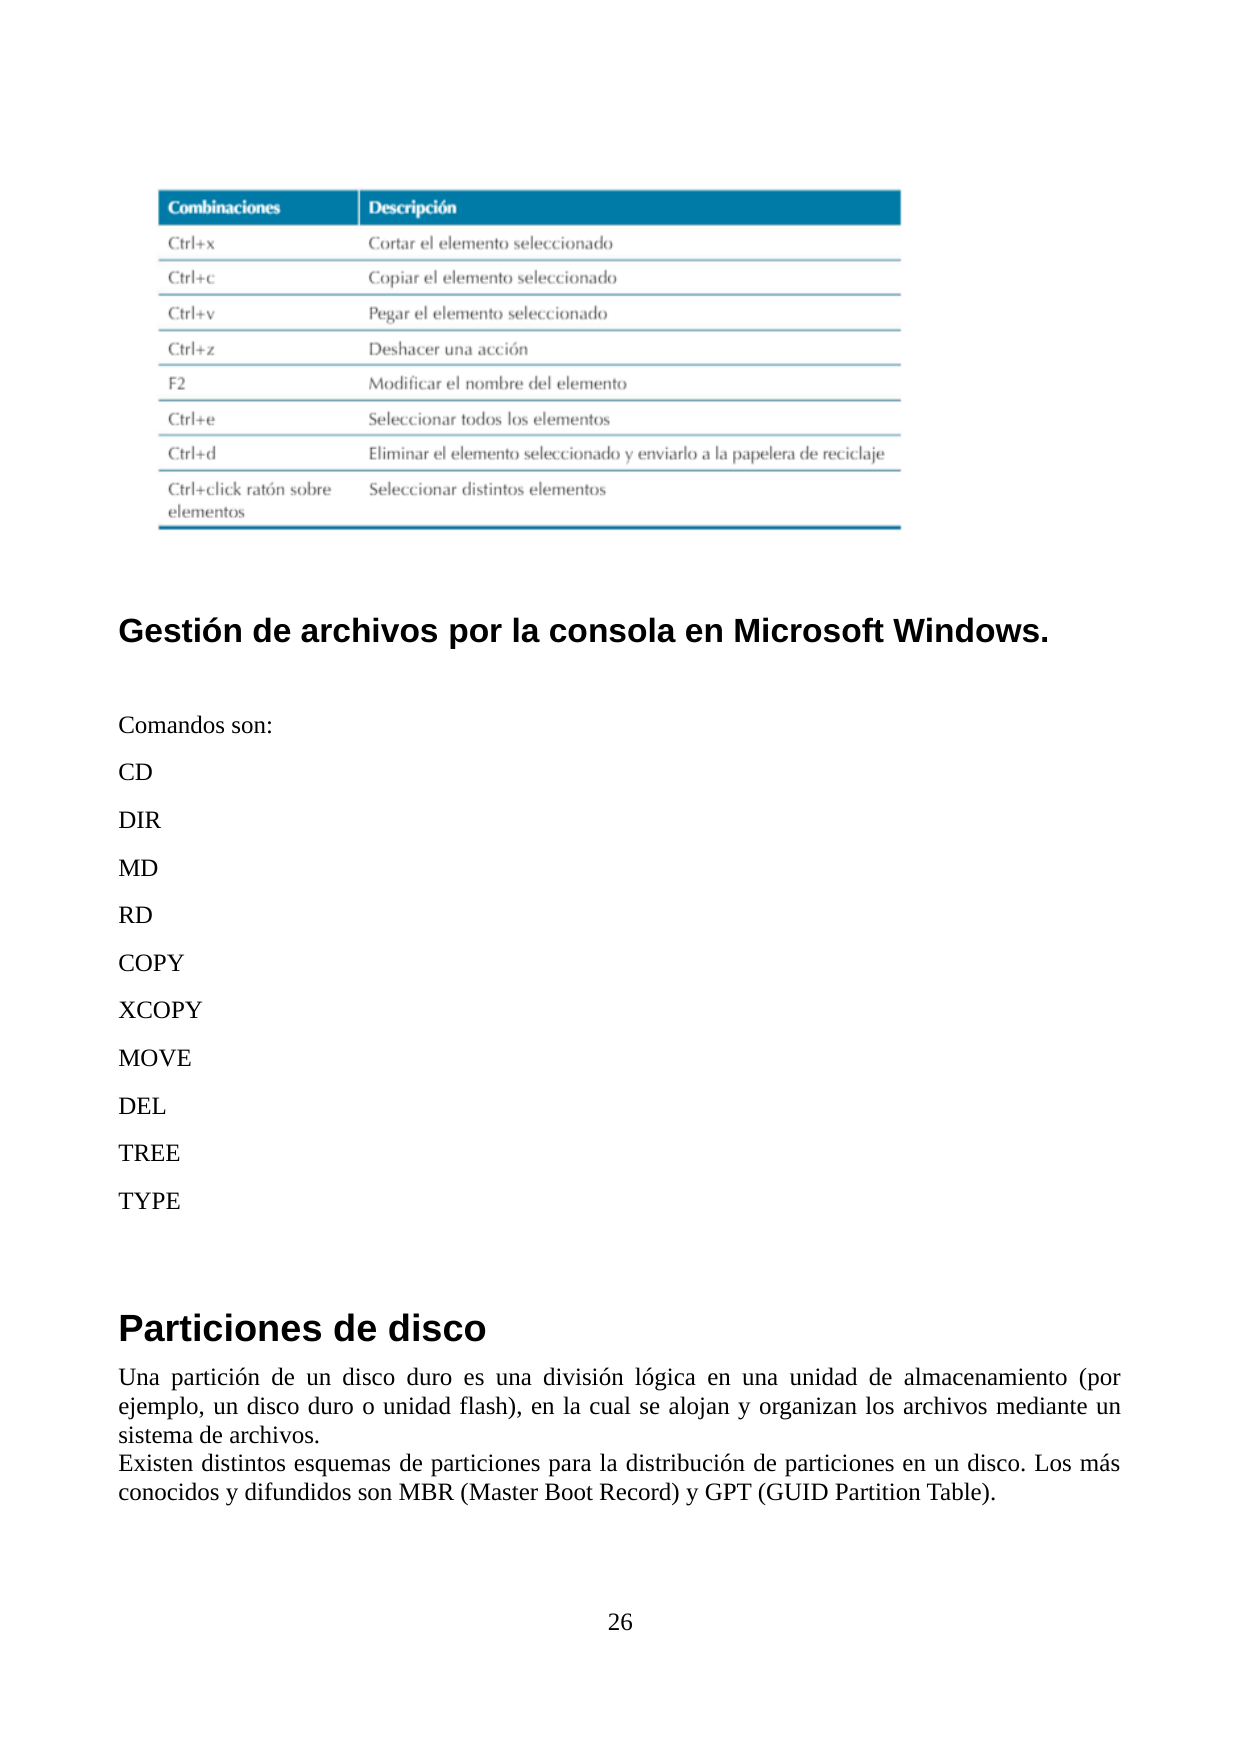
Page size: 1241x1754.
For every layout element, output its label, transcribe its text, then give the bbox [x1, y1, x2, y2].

text DIR [118, 805, 1122, 834]
text TREE [118, 1138, 1122, 1167]
text COPY [118, 948, 1122, 977]
text MD [118, 853, 1122, 881]
subtitle Gestión de archivos por la consola en Microsoft Windows. [118, 611, 1122, 650]
text Comandos son: [118, 710, 1122, 739]
picture [148, 178, 938, 539]
text Una partición de un disco duro es una división lógica en una unidad de almacenamiento (por ejemplo, un disco duro o unidad flash), en la cual se alojan y organizan los archivos mediante un sistema de archivos. [118, 1362, 1122, 1448]
text XCOPY [118, 996, 1122, 1024]
text MOVE [118, 1043, 1122, 1072]
text Existen distintos esquemas de particiones para la distribución de particiones en un disco. Los más conocidos y difundidos son MBR (Master Boot Record) y GPT (GUID Partition Table). [118, 1448, 1122, 1506]
text CD [118, 757, 1122, 786]
subtitle Particiones de disco [118, 1306, 1122, 1350]
text RD [118, 900, 1122, 929]
text TYPE [118, 1186, 1122, 1215]
text DEL [118, 1091, 1122, 1119]
